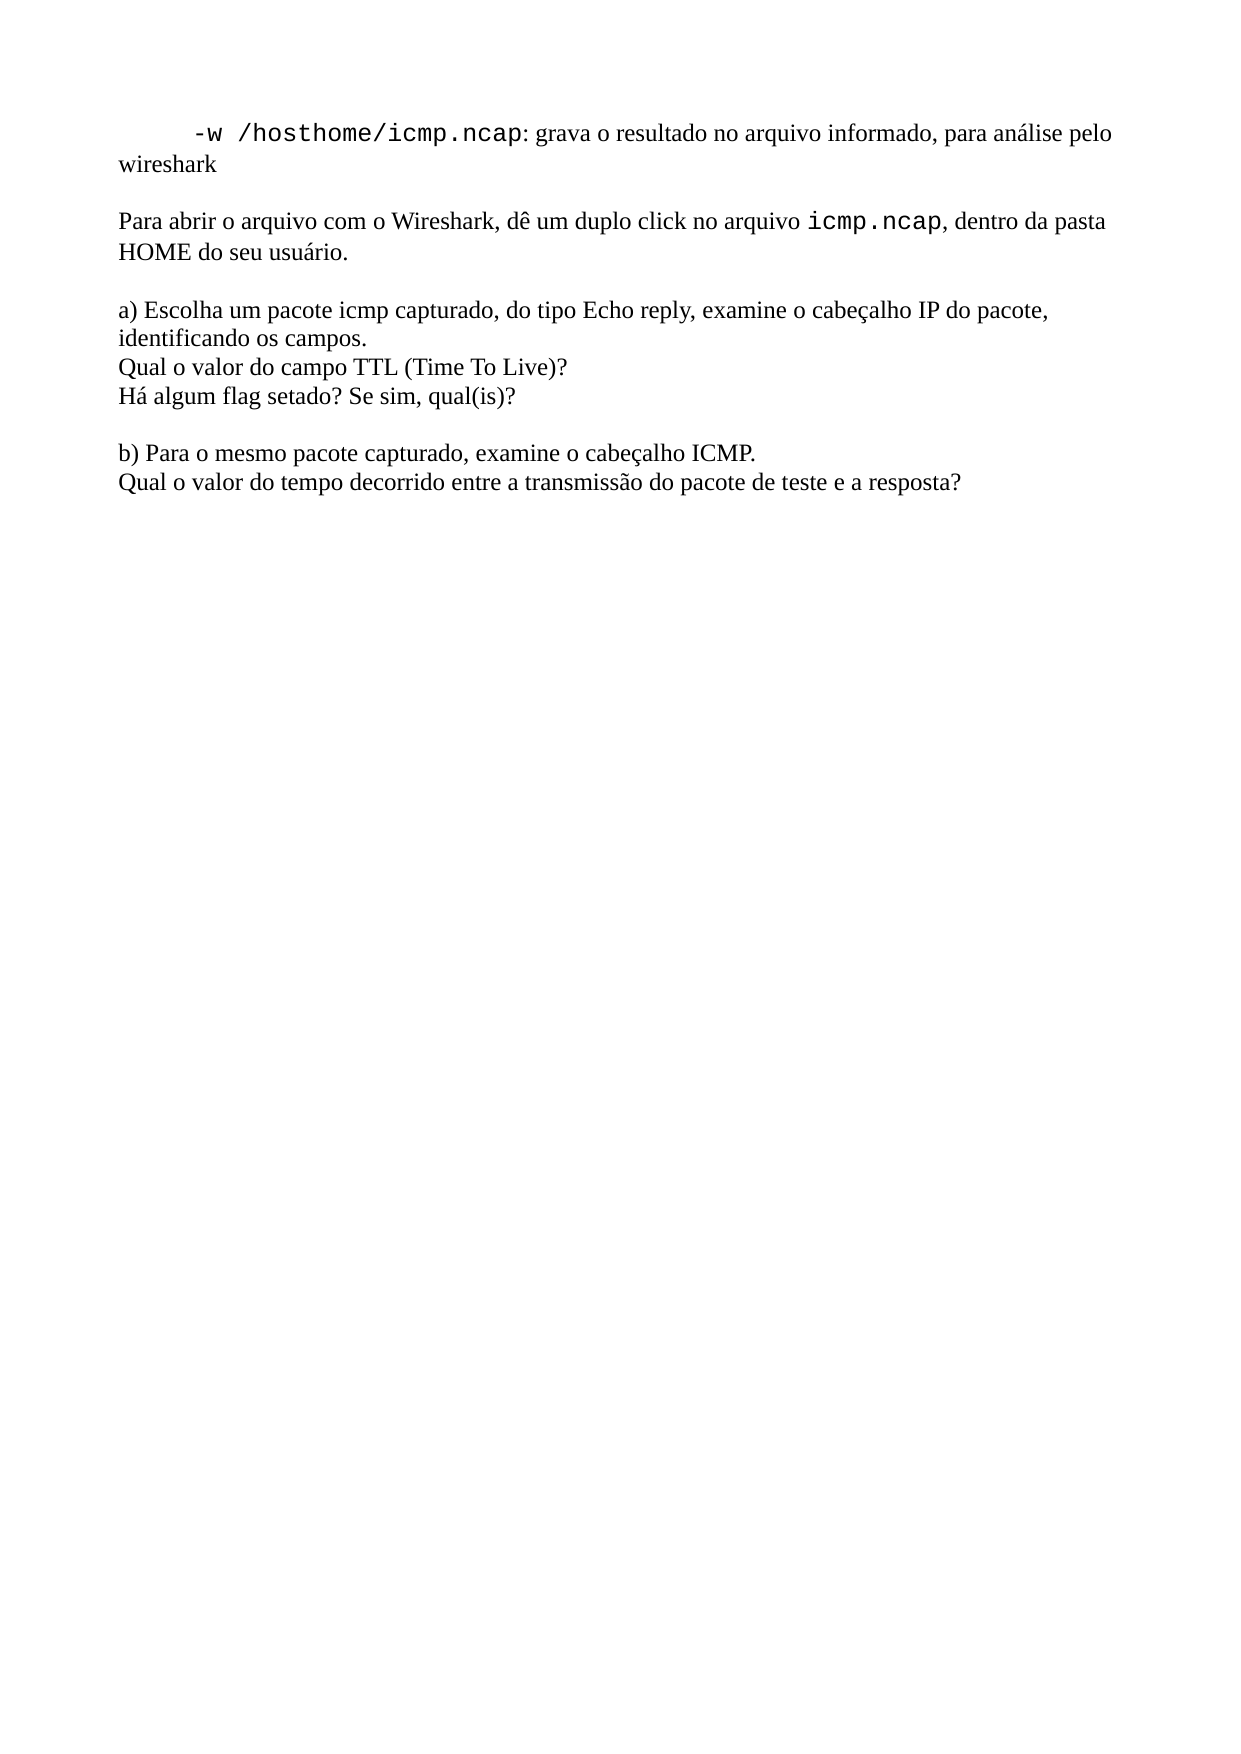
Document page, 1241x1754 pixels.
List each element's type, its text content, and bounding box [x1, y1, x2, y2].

text Qual o valor do campo TTL (Time To Live)? [118, 352, 1122, 381]
text Há algum flag setado? Se sim, qual(is)? [118, 381, 1122, 410]
text Qual o valor do tempo decorrido entre a transmissão do pacote de teste e a resposta? [118, 467, 1122, 496]
text b) Para o mesmo pacote capturado, examine o cabeçalho ICMP. [118, 438, 1122, 467]
text -w /hosthome/icmp.ncap: grava o resultado no arquivo informado, para análise pelo wireshark [118, 118, 1122, 178]
text Para abrir o arquivo com o Wireshark, dê um duplo click no arquivo icmp.ncap, dentro da pasta HOME do seu usuário. [118, 206, 1122, 266]
text a) Escolha um pacote icmp capturado, do tipo Echo reply, examine o cabeçalho IP do pacote, identificando os campos. [118, 295, 1122, 352]
